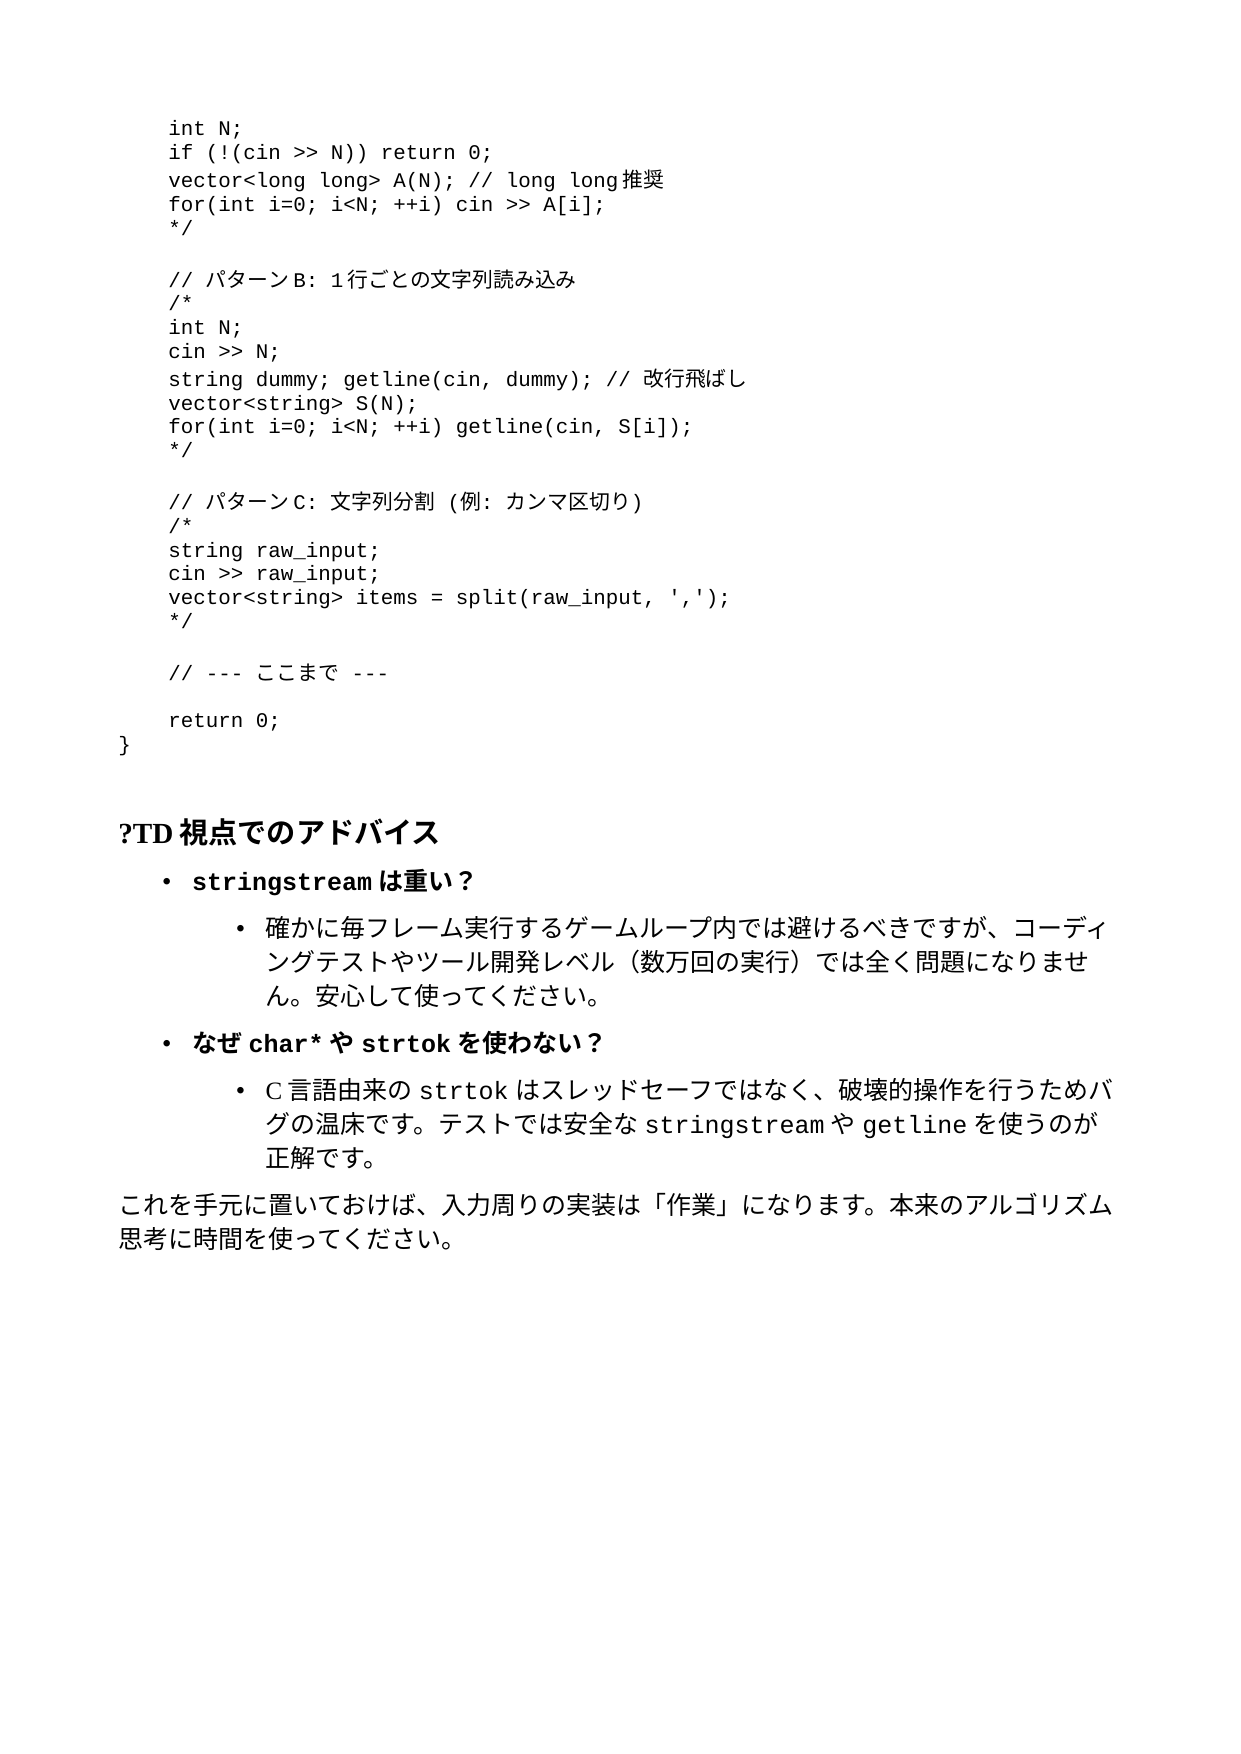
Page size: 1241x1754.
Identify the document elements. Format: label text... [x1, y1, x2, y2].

text for(int i=0; i<N; ++i) getline(cin, S[i]); [118, 417, 1122, 440]
text vector<string> S(N); [118, 393, 1122, 417]
text // パターンB: 1行ごとの文字列読み込み [118, 265, 1122, 293]
text /* [118, 516, 1122, 540]
subtitle ?TD視点でのアドバイス [118, 812, 1122, 852]
text vector<long long> A(N); // long long推奨 [118, 165, 1122, 194]
text // --- ここまで --- [118, 658, 1122, 686]
text */ [118, 440, 1122, 464]
text if (!(cin >> N)) return 0; [118, 142, 1122, 165]
list なぜ char* や strtok を使わない？ [162, 1026, 1122, 1060]
text for(int i=0; i<N; ++i) cin >> A[i]; [118, 194, 1122, 218]
text vector<string> items = split(raw_input, ','); [118, 587, 1122, 611]
text string dummy; getline(cin, dummy); // 改行飛ばし [118, 364, 1122, 393]
text /* [118, 293, 1122, 317]
text int N; [118, 317, 1122, 341]
list C言語由来の strtok はスレッドセーフではなく、破壊的操作を行うためバグの温床です。テストでは安全な stringstream や getline を使うのが正解です。 [236, 1072, 1122, 1175]
list stringstream は重い？ [162, 864, 1122, 898]
text // パターンC: 文字列分割 (例: カンマ区切り) [118, 487, 1122, 516]
text cin >> raw_input; [118, 563, 1122, 587]
text return 0; [118, 710, 1122, 734]
text } [118, 734, 1122, 757]
text string raw_input; [118, 540, 1122, 563]
text int N; [118, 118, 1122, 142]
text これを手元に置いておけば、入力周りの実装は「作業」になります。本来のアルゴリズム思考に時間を使ってください。 [118, 1187, 1122, 1256]
list 確かに毎フレーム実行するゲームループ内では避けるべきですが、コーディングテストやツール開発レベル（数万回の実行）では全く問題になりません。安心して使ってください。 [236, 911, 1122, 1013]
text */ [118, 218, 1122, 241]
text */ [118, 611, 1122, 634]
text cin >> N; [118, 341, 1122, 364]
